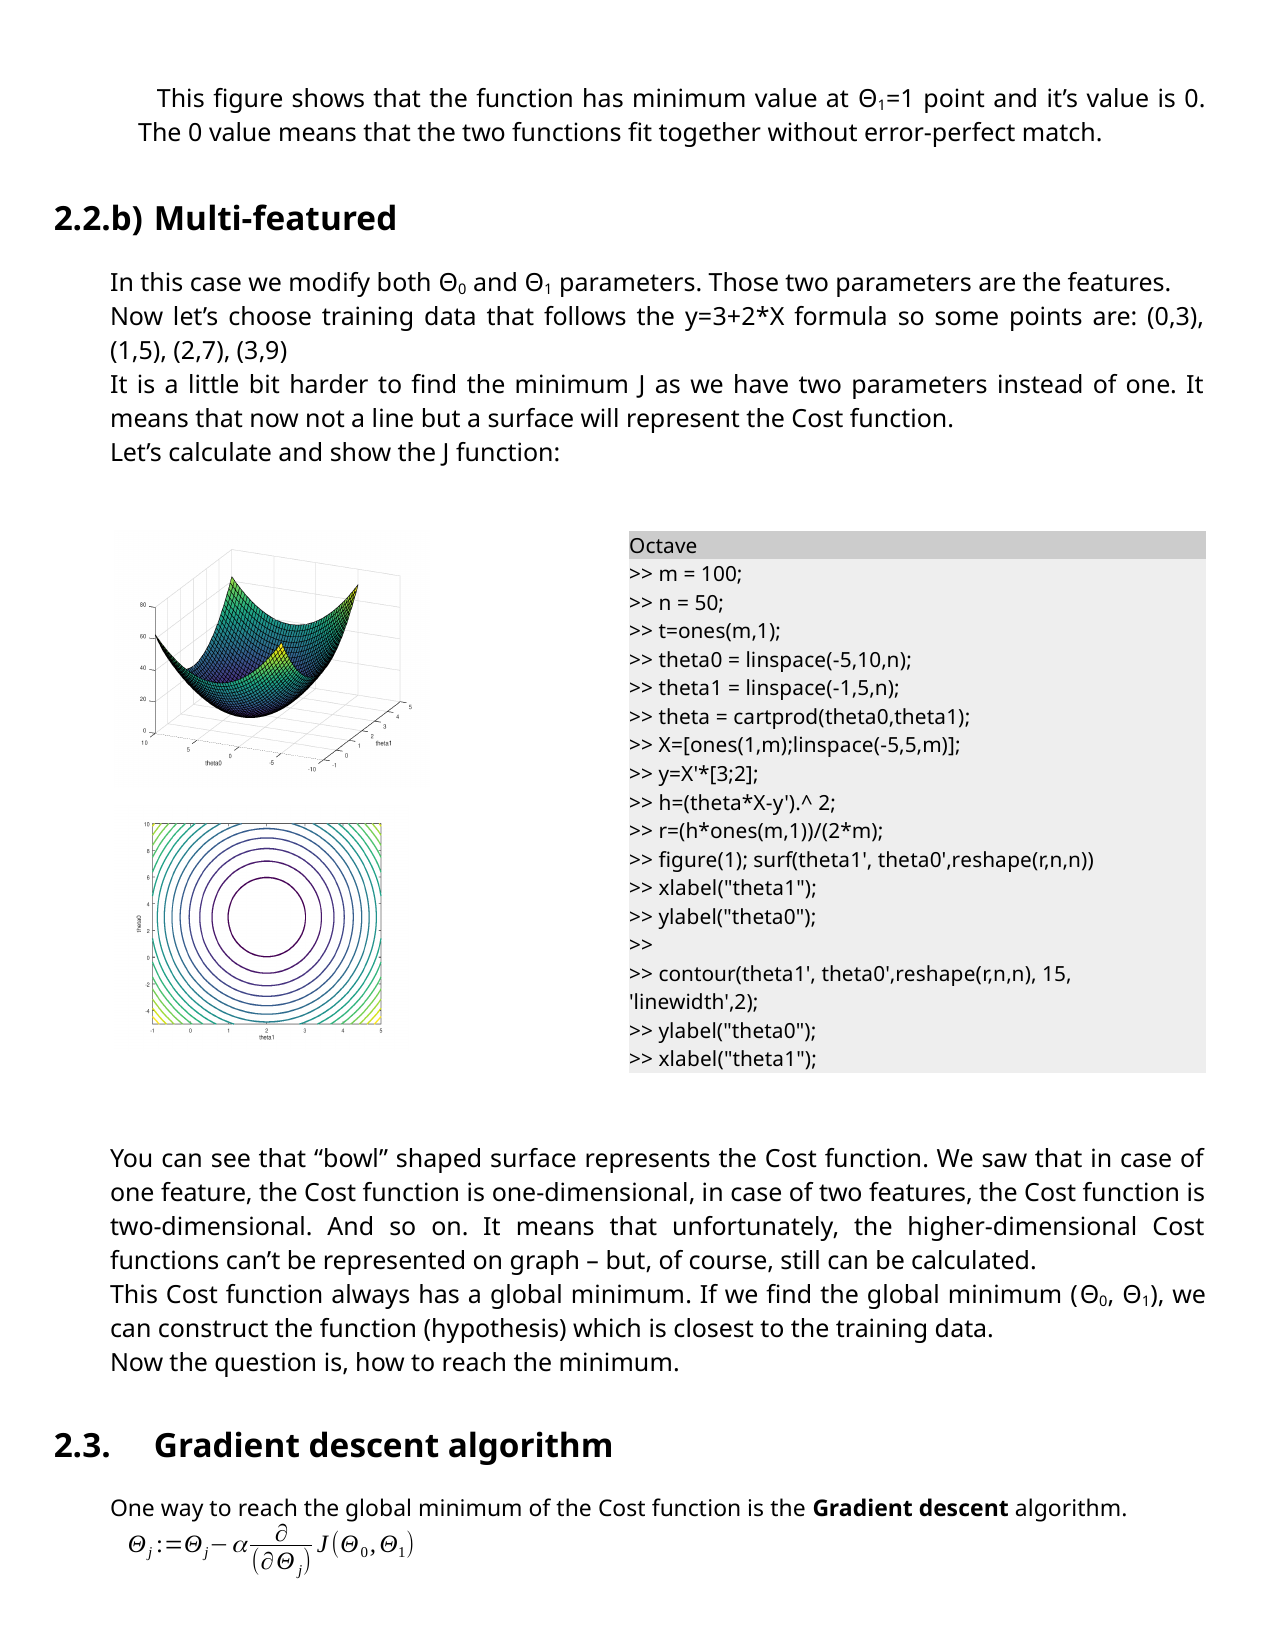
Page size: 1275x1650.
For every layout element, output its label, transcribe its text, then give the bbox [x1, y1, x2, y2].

subtitle Multi-featured [53, 195, 1206, 241]
picture [114, 805, 409, 1051]
picture [114, 530, 430, 788]
table_header [115, 531, 629, 1107]
text You can see that “bowl” shaped surface represents the Cost function. We saw that in case of one feature, the Cost function is one-dimensional, in case of two features, the Cost function is two-dimensional. And so on. It means that unfortunately, the higher-dimensional Cost functions can’t be represented on graph – but, of course, still can be calculated. [110, 1141, 1206, 1277]
text One way to reach the global minimum of the Cost function is the Gradient descent algorithm. [110, 1492, 1206, 1523]
text Now let’s choose training data that follows the y=3+2*X formula so some points are: (0,3), (1,5), (2,7), (3,9) [110, 299, 1206, 367]
subtitle Gradient descent algorithm [53, 1422, 1206, 1468]
text Let’s calculate and show the J function: [110, 434, 1206, 468]
table_header Octave >> m = 100; >> n = 50; >> t=ones(m,1); >> theta0 = linspace(-5,10,n); >> theta1 = linspace(-1,5,n); >> theta = cartprod(theta0,theta1); >> X=[ones(1,m);linspace(-5,5,m)]; >> y=X'*[3;2]; >> h=(theta*X-y').^ 2; >> r=(h*ones(m,1))/(2*m); >> figure(1); surf(theta1', theta0',reshape(r,n,n)) >> xlabel("theta1"); >> ylabel("theta0"); >> >> contour(theta1', theta0',reshape(r,n,n), 15, 'linewidth',2); >> ylabel("theta0"); >> xlabel("theta1"); [629, 1073, 1206, 1107]
text This figure shows that the function has minimum value at Θ1=1 point and it’s value is 0. The 0 value means that the two functions fit together without error-perfect match. [138, 81, 1206, 149]
text Now the question is, how to reach the minimum. [110, 1344, 1206, 1378]
text In this case we modify both Θ0 and Θ1 parameters. Those two parameters are the features. [110, 265, 1206, 299]
text This Cost function always has a global minimum. If we find the global minimum (Θ0, Θ1), we can construct the function (hypothesis) which is closest to the training data. [110, 1277, 1206, 1344]
text It is a little bit harder to find the minimum J as we have two parameters instead of one. It means that now not a line but a surface will represent the Cost function. [110, 367, 1206, 434]
